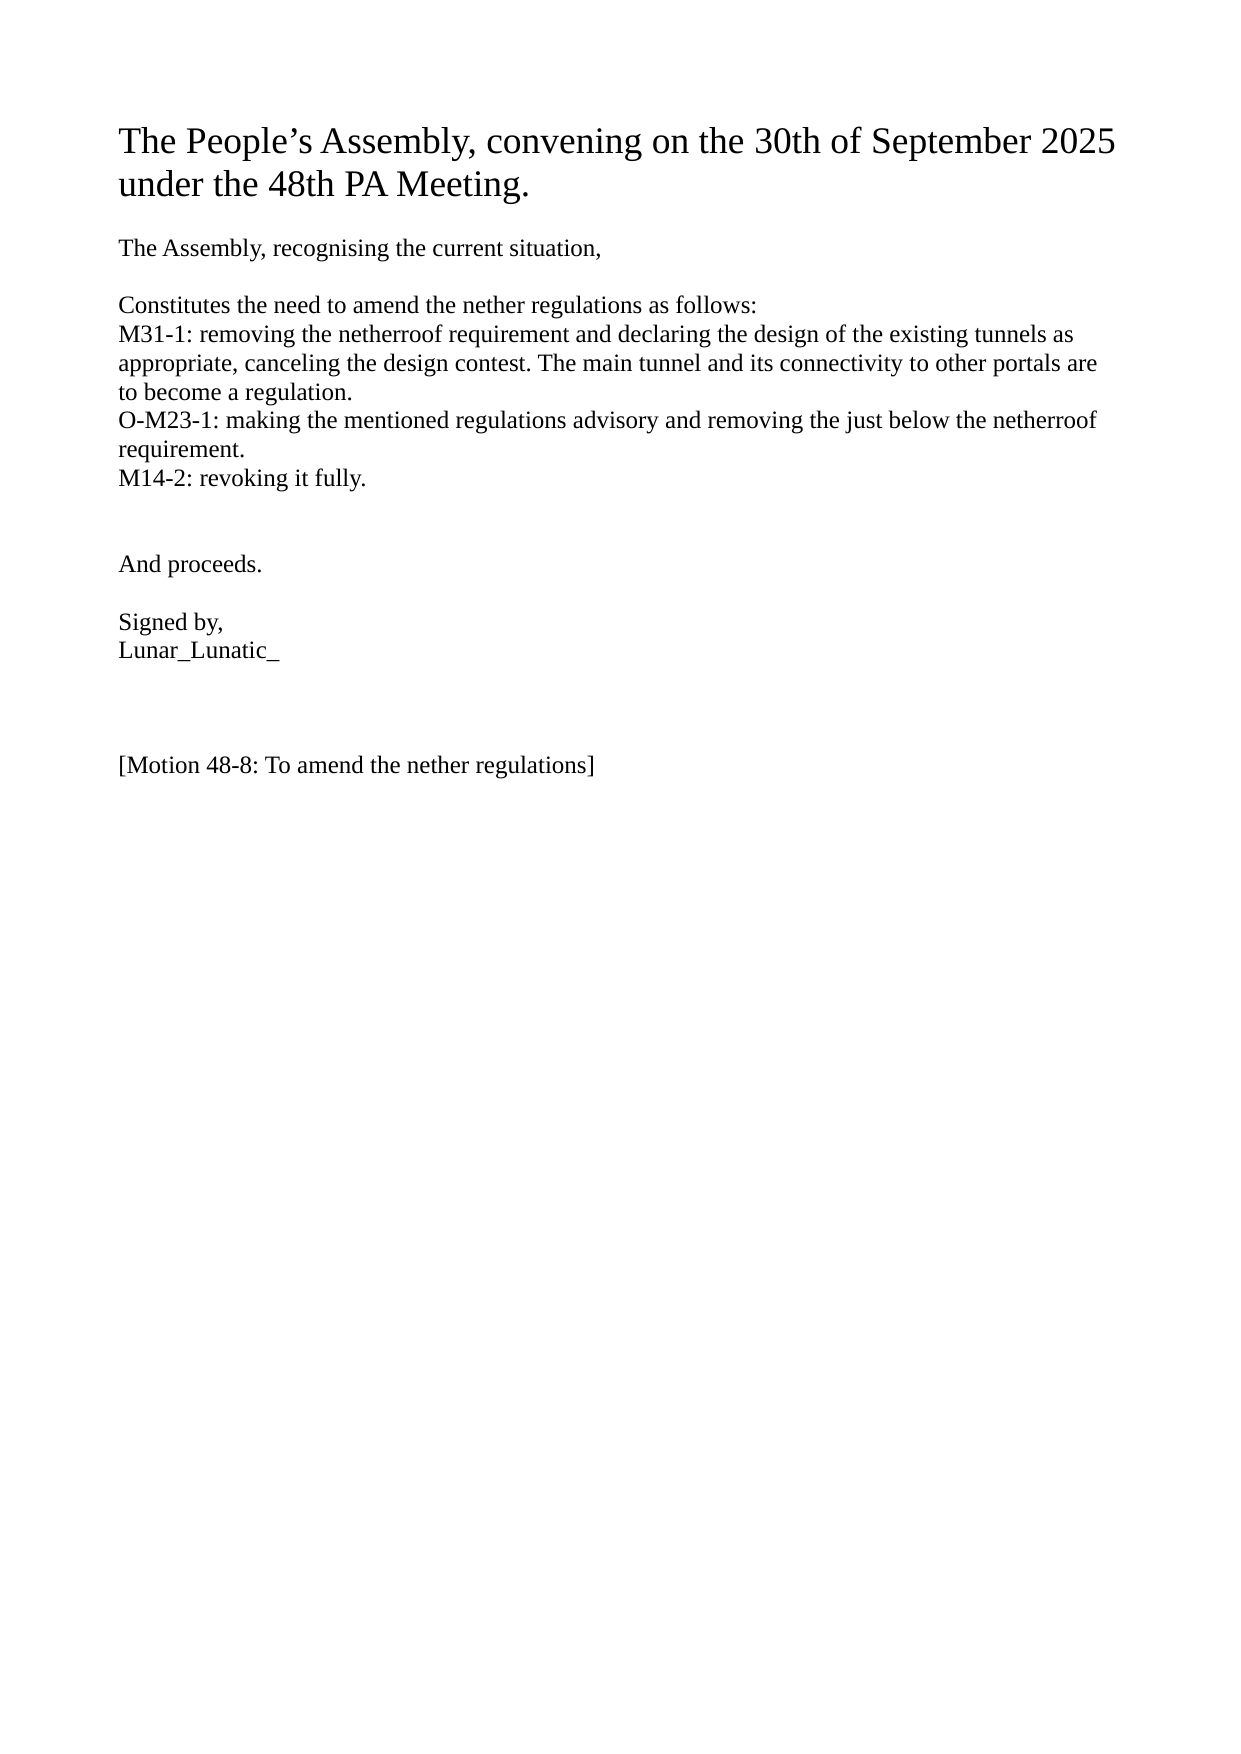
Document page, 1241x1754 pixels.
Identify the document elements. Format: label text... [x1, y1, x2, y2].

text And proceeds. [118, 549, 1122, 578]
text The People’s Assembly, convening on the 30th of September 2025 under the 48th PA Meeting. [118, 118, 1122, 204]
text Lunar_Lunatic_ [118, 636, 1122, 664]
text O-M23-1: making the mentioned regulations advisory and removing the just below the netherroof requirement. [118, 406, 1122, 463]
text Signed by, [118, 607, 1122, 636]
text M31-1: removing the netherroof requirement and declaring the design of the existing tunnels as appropriate, canceling the design contest. The main tunnel and its connectivity to other portals are to become a regulation. [118, 319, 1122, 406]
text [Motion 48-8: To amend the nether regulations] [118, 751, 1122, 779]
text The Assembly, recognising the current situation, [118, 233, 1122, 262]
text M14-2: revoking it fully. [118, 463, 1122, 492]
text Constitutes the need to amend the nether regulations as follows: [118, 291, 1122, 319]
